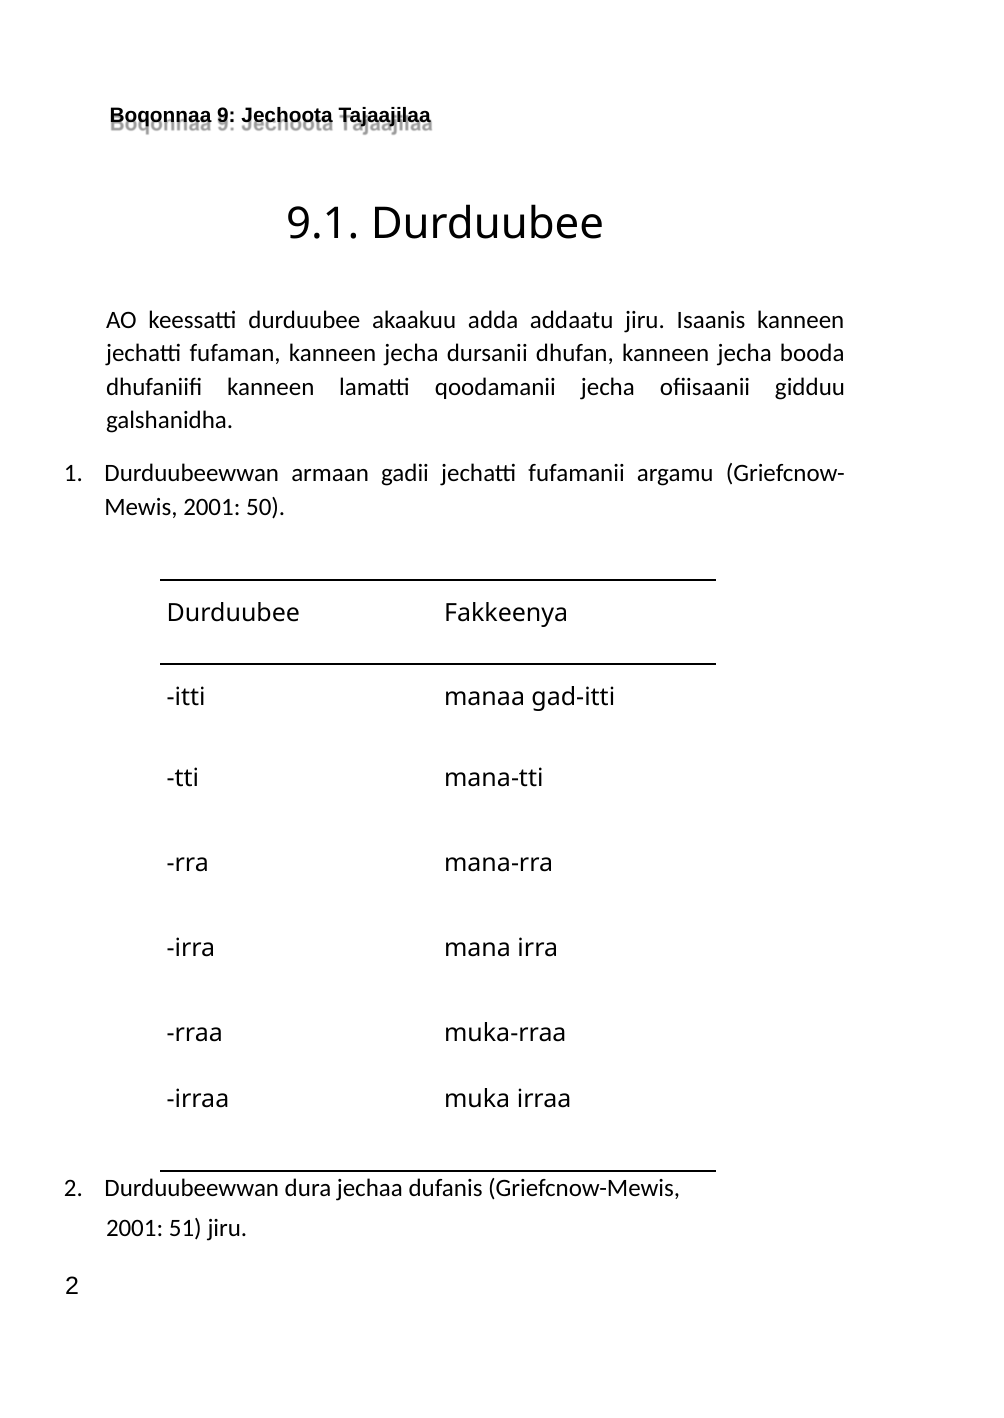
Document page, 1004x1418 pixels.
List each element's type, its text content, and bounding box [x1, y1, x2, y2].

table_header Durduubee [160, 581, 444, 663]
table_cell -irra [160, 899, 444, 983]
table_cell -rra [160, 814, 444, 898]
table_cell muka irraa [444, 1068, 716, 1170]
picture [95, 102, 459, 149]
text AO keessatti durduubee akaakuu adda addaatu jiru. Isaanis kanneen jechatti fufaman, kanneen jecha dursanii dhufan, kanneen jecha booda dhufaniifi kanneen lamatti qoodamanii jecha ofiisaanii gidduu galshanidha. [106, 304, 846, 435]
table_cell -rraa [160, 983, 444, 1068]
table_cell muka-rraa [444, 983, 716, 1068]
text 2001: 51) jiru. [106, 1212, 846, 1243]
table_cell -irraa [160, 1068, 444, 1170]
list Durduubeewwan dura jechaa dufanis (Griefcnow-Mewis, [64, 1172, 846, 1203]
list Durduubeewwan armaan gadii jechatti fufamanii argamu (Griefcnow-Mewis, 2001: 50). [64, 457, 846, 522]
subtitle 9.1. Durduubee [286, 192, 852, 251]
table_cell mana-tti [444, 730, 716, 814]
table_cell mana-rra [444, 814, 716, 898]
table_header Fakkeenya [444, 581, 716, 663]
table_cell manaa gad-itti [444, 665, 716, 729]
table_cell -tti [160, 730, 444, 814]
table_cell -itti [160, 665, 444, 729]
table_cell mana irra [444, 899, 716, 983]
